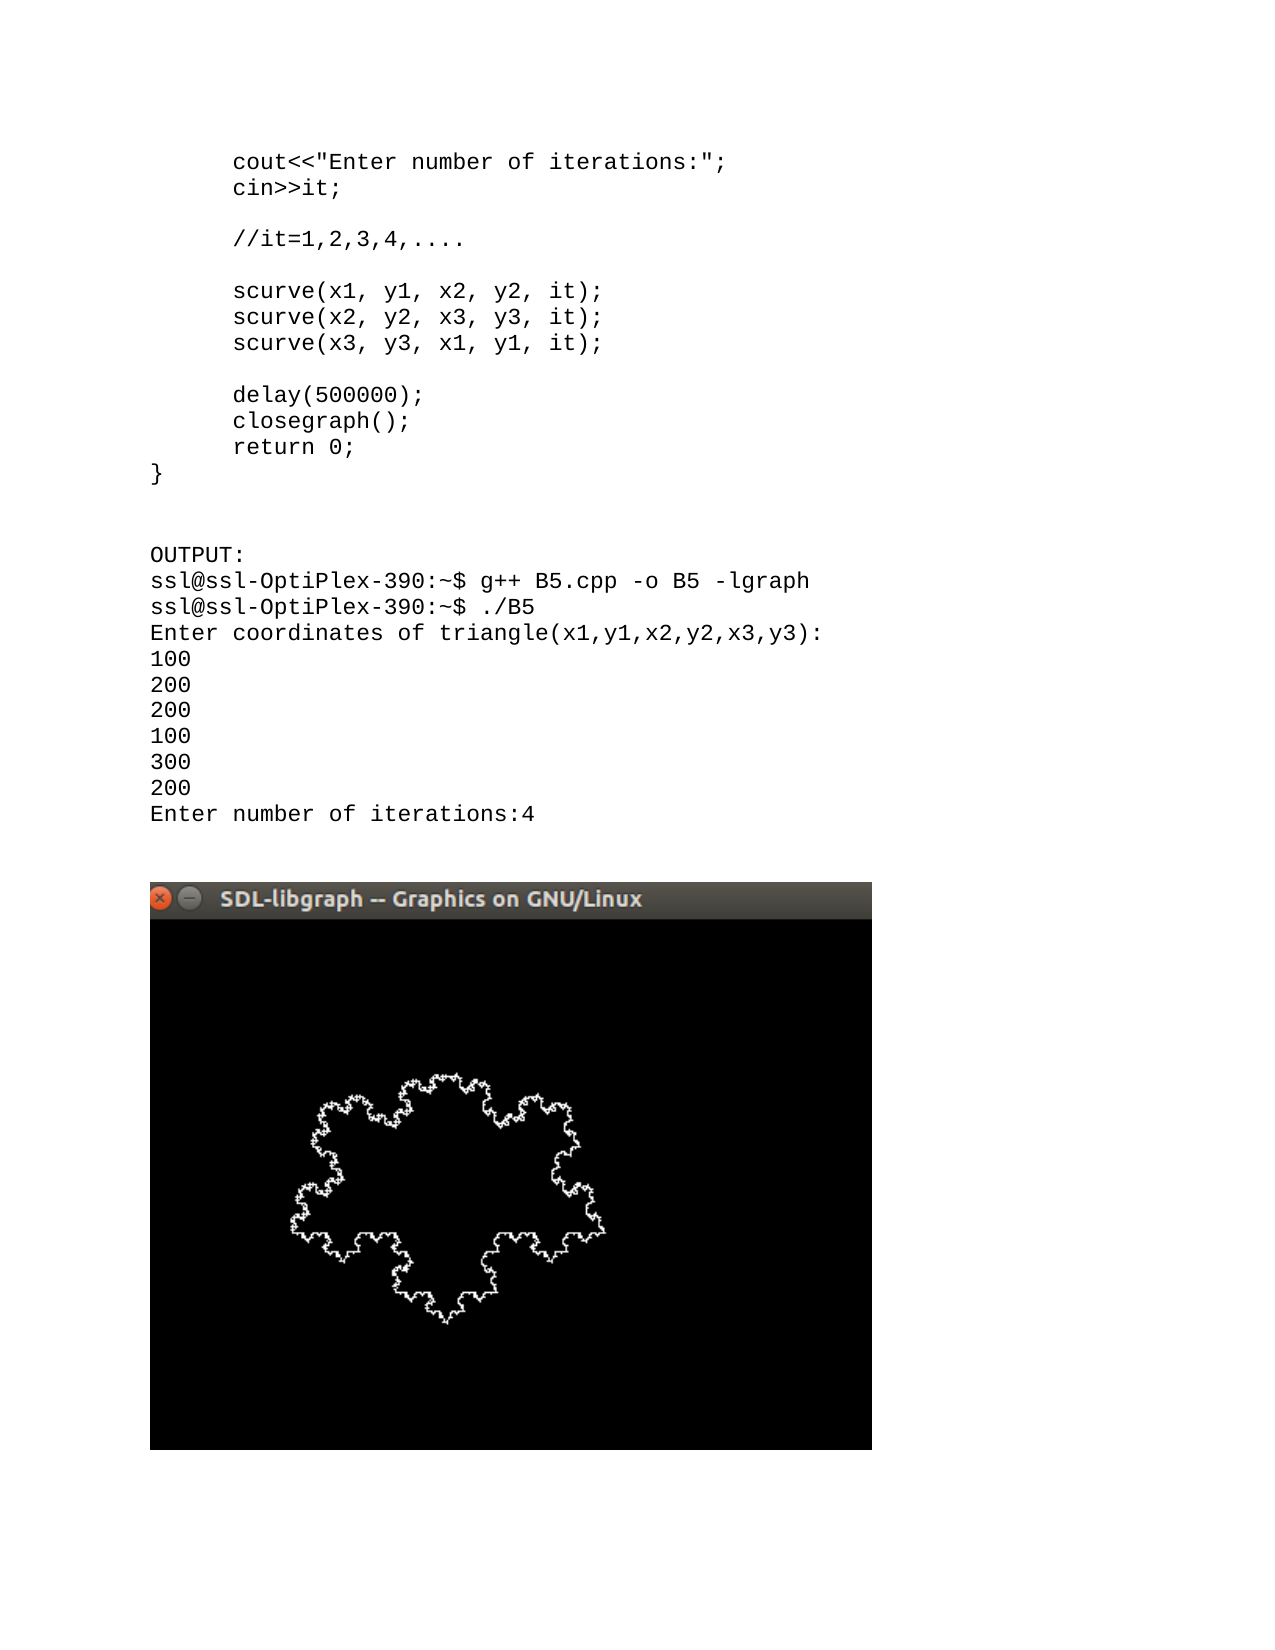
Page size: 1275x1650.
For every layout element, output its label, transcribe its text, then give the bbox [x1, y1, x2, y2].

text OUTPUT: [150, 543, 1125, 569]
text closegraph(); [150, 409, 1125, 435]
text cin>>it; [150, 176, 1125, 202]
text //it=1,2,3,4,.... [150, 228, 1125, 254]
text 100 [150, 725, 1125, 751]
text } [150, 461, 1125, 487]
text scurve(x2, y2, x3, y3, it); [150, 306, 1125, 332]
text Enter coordinates of triangle(x1,y1,x2,y2,x3,y3): [150, 621, 1125, 647]
text scurve(x1, y1, x2, y2, it); [150, 280, 1125, 306]
text 200 [150, 673, 1125, 699]
text 300 [150, 751, 1125, 777]
text scurve(x3, y3, x1, y1, it); [150, 332, 1125, 357]
text cout<<"Enter number of iterations:"; [150, 150, 1125, 176]
text 100 [150, 647, 1125, 673]
text Enter number of iterations:4 [150, 803, 1125, 828]
text ssl@ssl-OptiPlex-390:~$ g++ B5.cpp -o B5 -lgraph [150, 569, 1125, 595]
text ssl@ssl-OptiPlex-390:~$ ./B5 [150, 595, 1125, 621]
text return 0; [150, 435, 1125, 461]
text 200 [150, 777, 1125, 803]
text delay(500000); [150, 383, 1125, 409]
text 200 [150, 699, 1125, 725]
